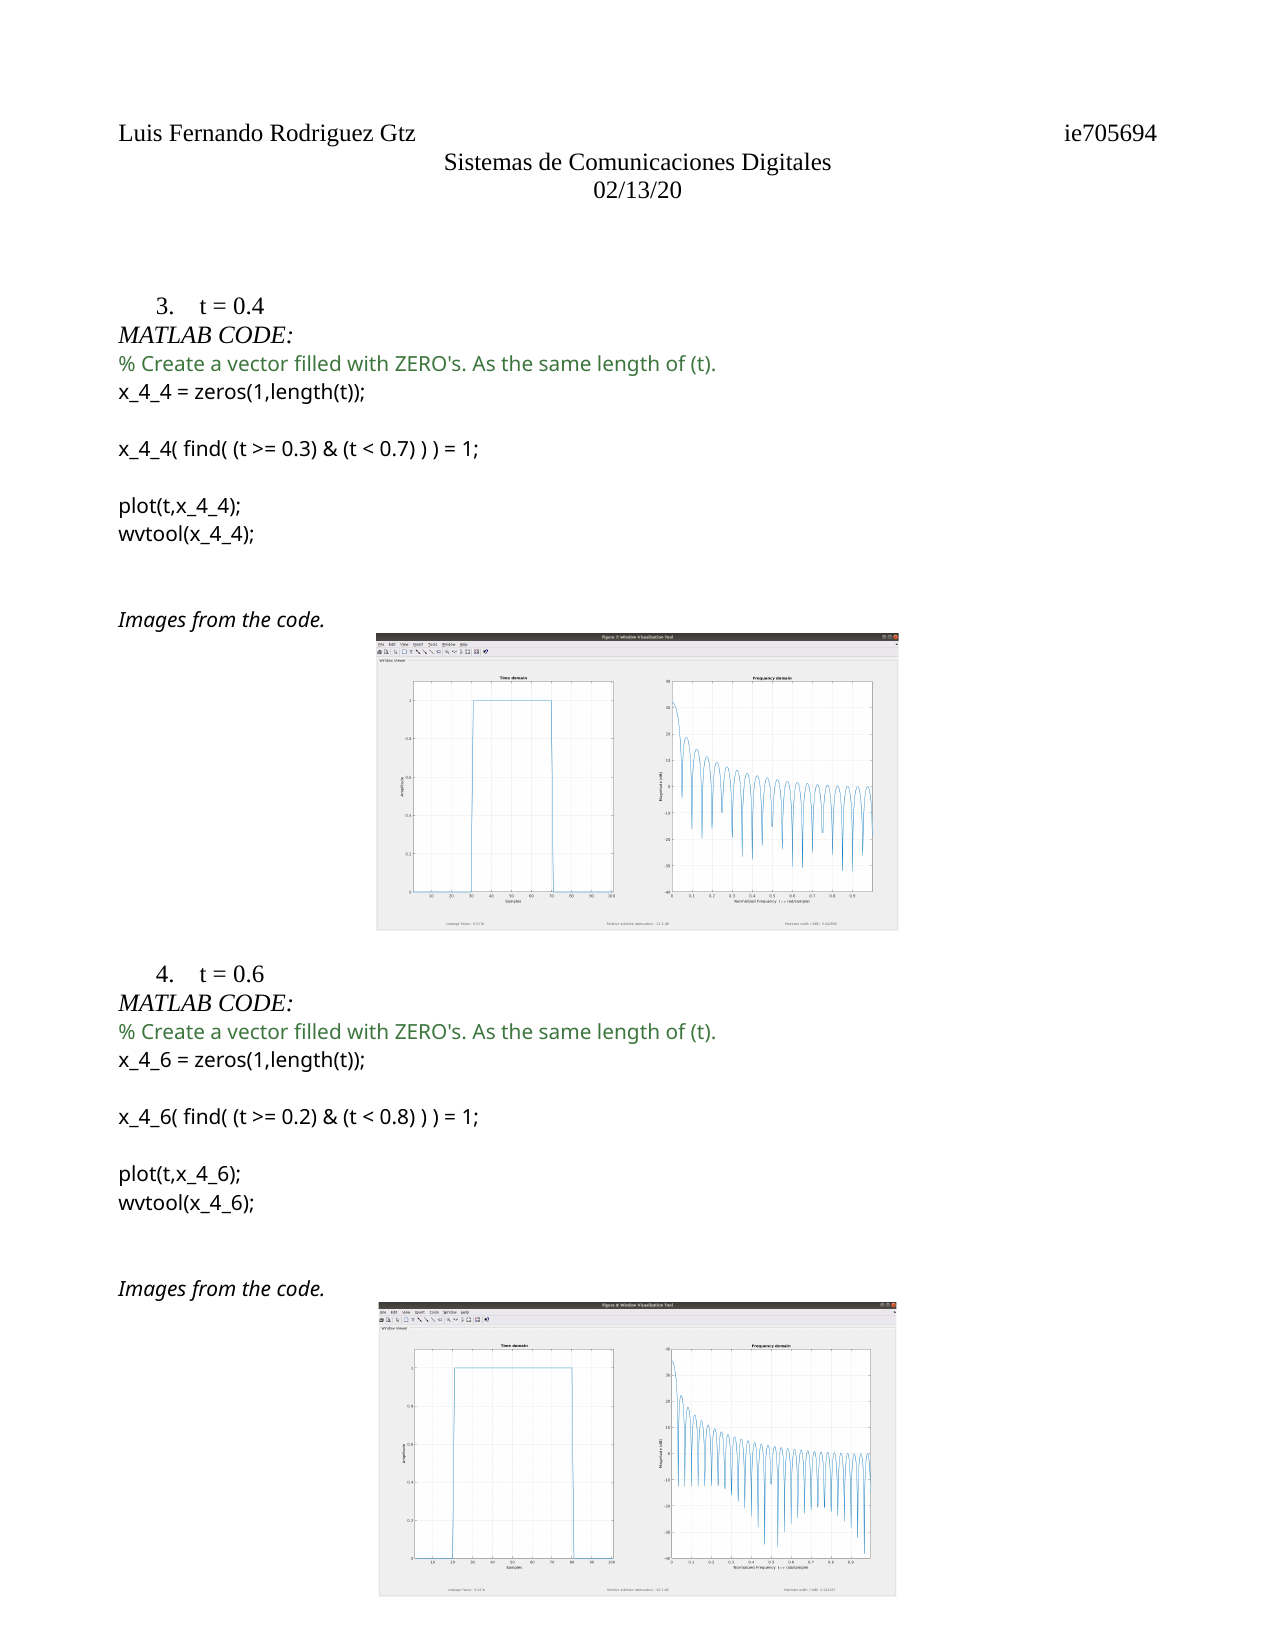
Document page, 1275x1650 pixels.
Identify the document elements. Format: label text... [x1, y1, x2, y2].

text x_4_6( find( (t >= 0.2) & (t < 0.8) ) ) = 1; [118, 1102, 1157, 1131]
text x_4_4( find( (t >= 0.3) & (t < 0.7) ) ) = 1; [118, 434, 1157, 463]
text wvtool(x_4_4); [118, 519, 1157, 548]
picture [378, 1302, 897, 1597]
text Images from the code. [118, 605, 1157, 634]
text % Create a vector filled with ZERO's. As the same length of (t). [118, 349, 1157, 377]
text x_4_4 = zeros(1,length(t)); [118, 377, 1157, 406]
text wvtool(x_4_6); [118, 1188, 1157, 1216]
list t = 0.4 [156, 291, 1157, 320]
text plot(t,x_4_6); [118, 1159, 1157, 1188]
list t = 0.6 [156, 959, 1157, 988]
text % Create a vector filled with ZERO's. As the same length of (t). [118, 1017, 1157, 1046]
text Images from the code. [118, 1274, 1157, 1302]
text MATLAB CODE: [118, 320, 1157, 349]
text MATLAB CODE: [118, 988, 1157, 1017]
text plot(t,x_4_4); [118, 491, 1157, 519]
picture [376, 633, 899, 931]
text x_4_6 = zeros(1,length(t)); [118, 1046, 1157, 1074]
